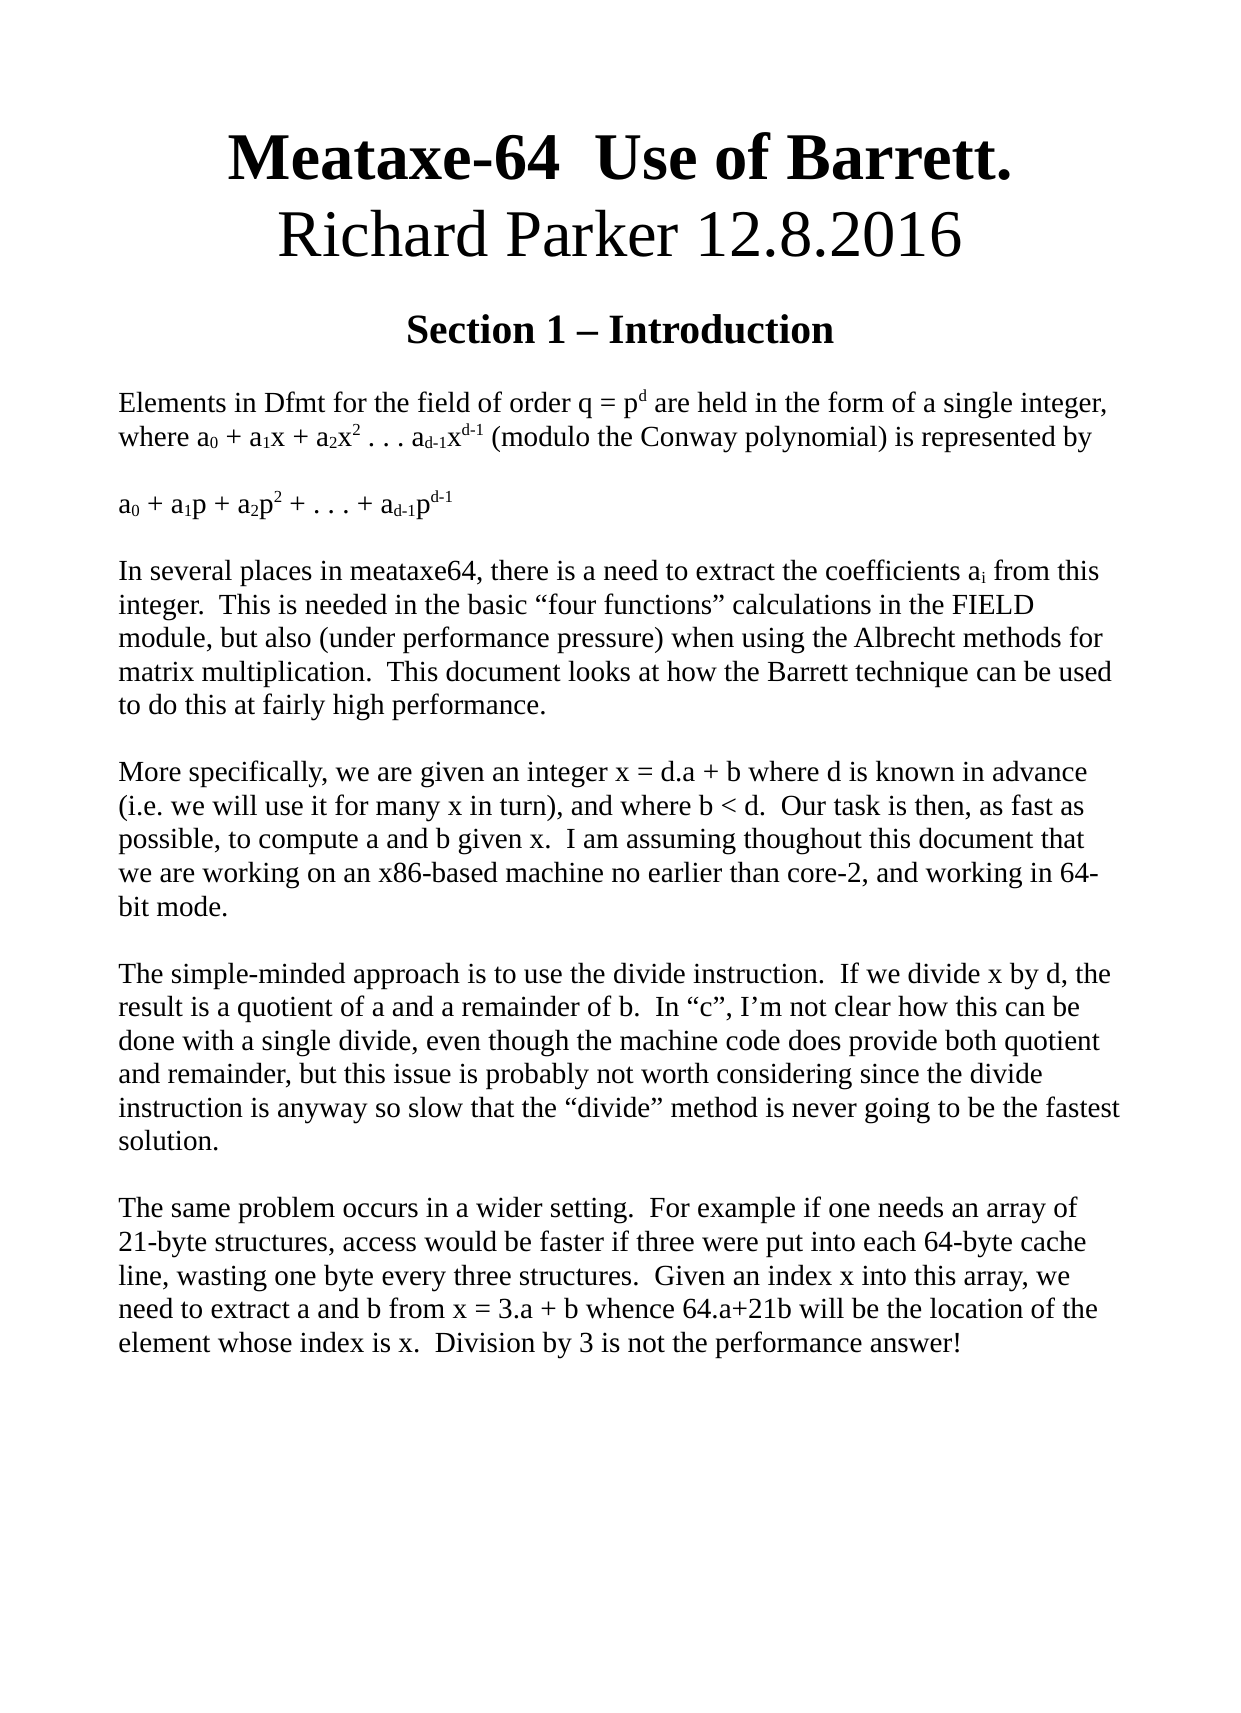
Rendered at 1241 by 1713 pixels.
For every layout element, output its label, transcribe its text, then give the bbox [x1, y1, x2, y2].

text Elements in Dfmt for the field of order q = pd are held in the form of a single integer, where a0 + a1x + a2x2 . . . ad-1xd-1 (modulo the Conway polynomial) is represented by [118, 386, 1122, 453]
text Section 1 – Introduction [118, 304, 1122, 352]
text More specifically, we are given an integer x = d.a + b where d is known in advance (i.e. we will use it for many x in turn), and where b < d. Our task is then, as fast as possible, to compute a and b given x. I am assuming thoughout this document that we are working on an x86-based machine no earlier than core-2, and working in 64-bit mode. [118, 754, 1122, 922]
text Meataxe-64 Use of Barrett. [118, 117, 1122, 194]
text The same problem occurs in a wider setting. For example if one needs an array of 21-byte structures, access would be faster if three were put into each 64-byte cache line, wasting one byte every three structures. Given an index x into this array, we need to extract a and b from x = 3.a + b whence 64.a+21b will be the location of the element whose index is x. Division by 3 is not the performance answer! [118, 1191, 1122, 1358]
text Richard Parker 12.8.2016 [118, 194, 1122, 271]
text The simple-minded approach is to use the divide instruction. If we divide x by d, the result is a quotient of a and a remainder of b. In “c”, I’m not clear how this can be done with a single divide, even though the machine code does provide both quotient and remainder, but this issue is probably not worth considering since the divide instruction is anyway so slow that the “divide” method is never going to be the fastest solution. [118, 956, 1122, 1157]
text In several places in meataxe64, there is a need to extract the coefficients ai from this integer. This is needed in the basic “four functions” calculations in the FIELD module, but also (under performance pressure) when using the Albrecht methods for matrix multiplication. This document looks at how the Barrett technique can be used to do this at fairly high performance. [118, 553, 1122, 721]
text a0 + a1p + a2p2 + . . . + ad-1pd-1 [118, 486, 1122, 520]
